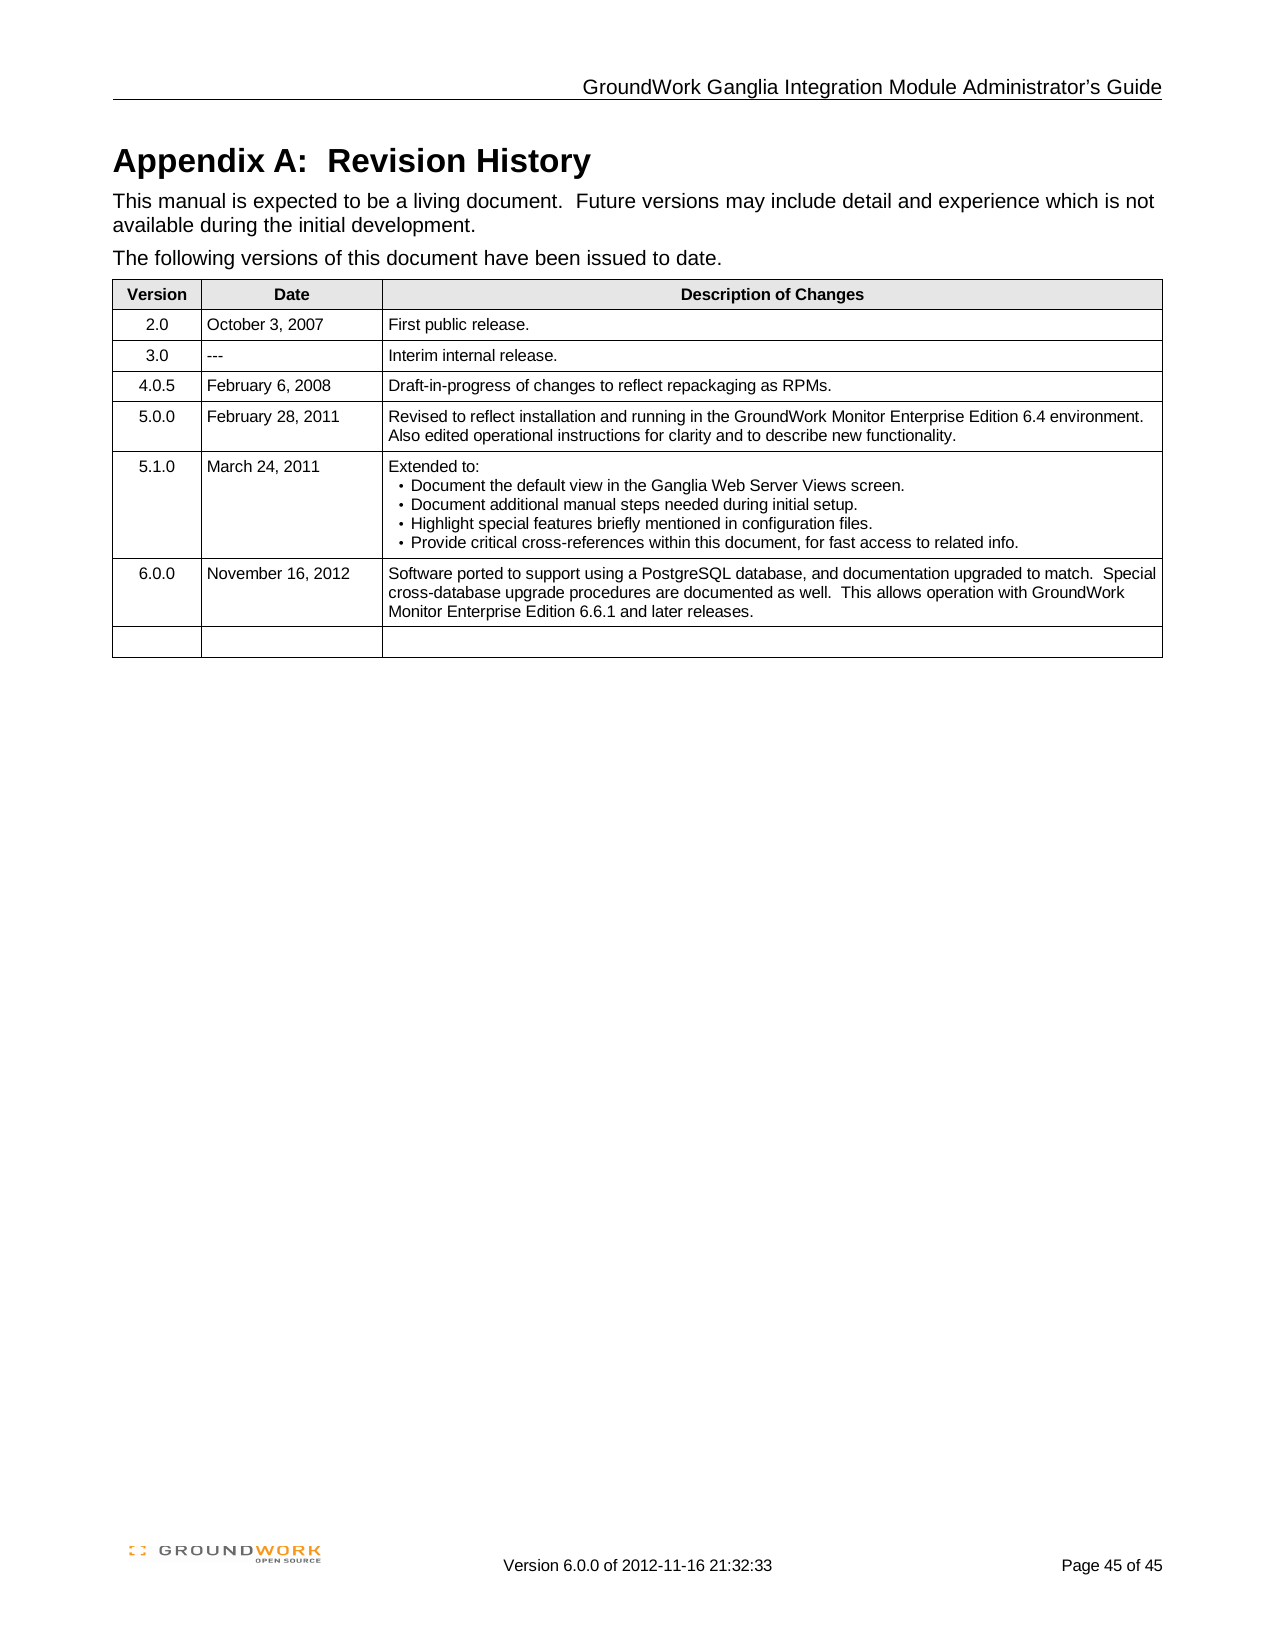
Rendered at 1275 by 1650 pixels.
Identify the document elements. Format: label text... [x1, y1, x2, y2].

picture [129, 1546, 321, 1563]
table_cell Revised to reflect installation and running in the GroundWork Monitor Enterprise Edition 6.4 environment. Also edited operational instructions for clarity and to describe new functionality. [383, 402, 1162, 451]
table_cell [113, 627, 201, 657]
table_cell 3.0 [113, 341, 201, 371]
table_cell 2.0 [113, 310, 201, 340]
table_cell October 3, 2007 [202, 310, 382, 340]
table_cell March 24, 2011 [202, 452, 382, 558]
table_cell November 16, 2012 [202, 559, 382, 626]
table_cell Interim internal release. [383, 341, 1162, 371]
table_cell Draft-in-progress of changes to reflect repackaging as RPMs. [383, 372, 1162, 401]
text This manual is expected to be a living document. Future versions may include detail and experience which is not available during the initial development. [112, 188, 1162, 237]
table_cell First public release. [383, 310, 1162, 340]
table_header Version [113, 280, 201, 309]
table_header Date [202, 280, 382, 309]
table_cell Software ported to support using a PostgreSQL database, and documentation upgraded to match. Special cross-database upgrade procedures are documented as well. This allows operation with GroundWork Monitor Enterprise Edition 6.6.1 and later releases. [383, 559, 1162, 626]
table_cell [202, 627, 382, 657]
subtitle Revision History [112, 141, 1162, 179]
text The following versions of this document have been issued to date. [112, 246, 1162, 270]
table_cell [383, 627, 1162, 657]
table_cell 4.0.5 [113, 372, 201, 401]
table_cell Extended to: Document the default view in the Ganglia Web Server Views screen. Document additional manual steps needed during initial setup. Highlight special features briefly mentioned in configuration files. Provide critical cross-references within this document, for fast access to related info. [383, 452, 1162, 558]
table_header Description of Changes [383, 280, 1162, 309]
table_cell --- [202, 341, 382, 371]
table_cell February 28, 2011 [202, 402, 382, 451]
table_cell 5.0.0 [113, 402, 201, 451]
table_cell February 6, 2008 [202, 372, 382, 401]
table_cell 6.0.0 [113, 559, 201, 626]
table_cell 5.1.0 [113, 452, 201, 558]
